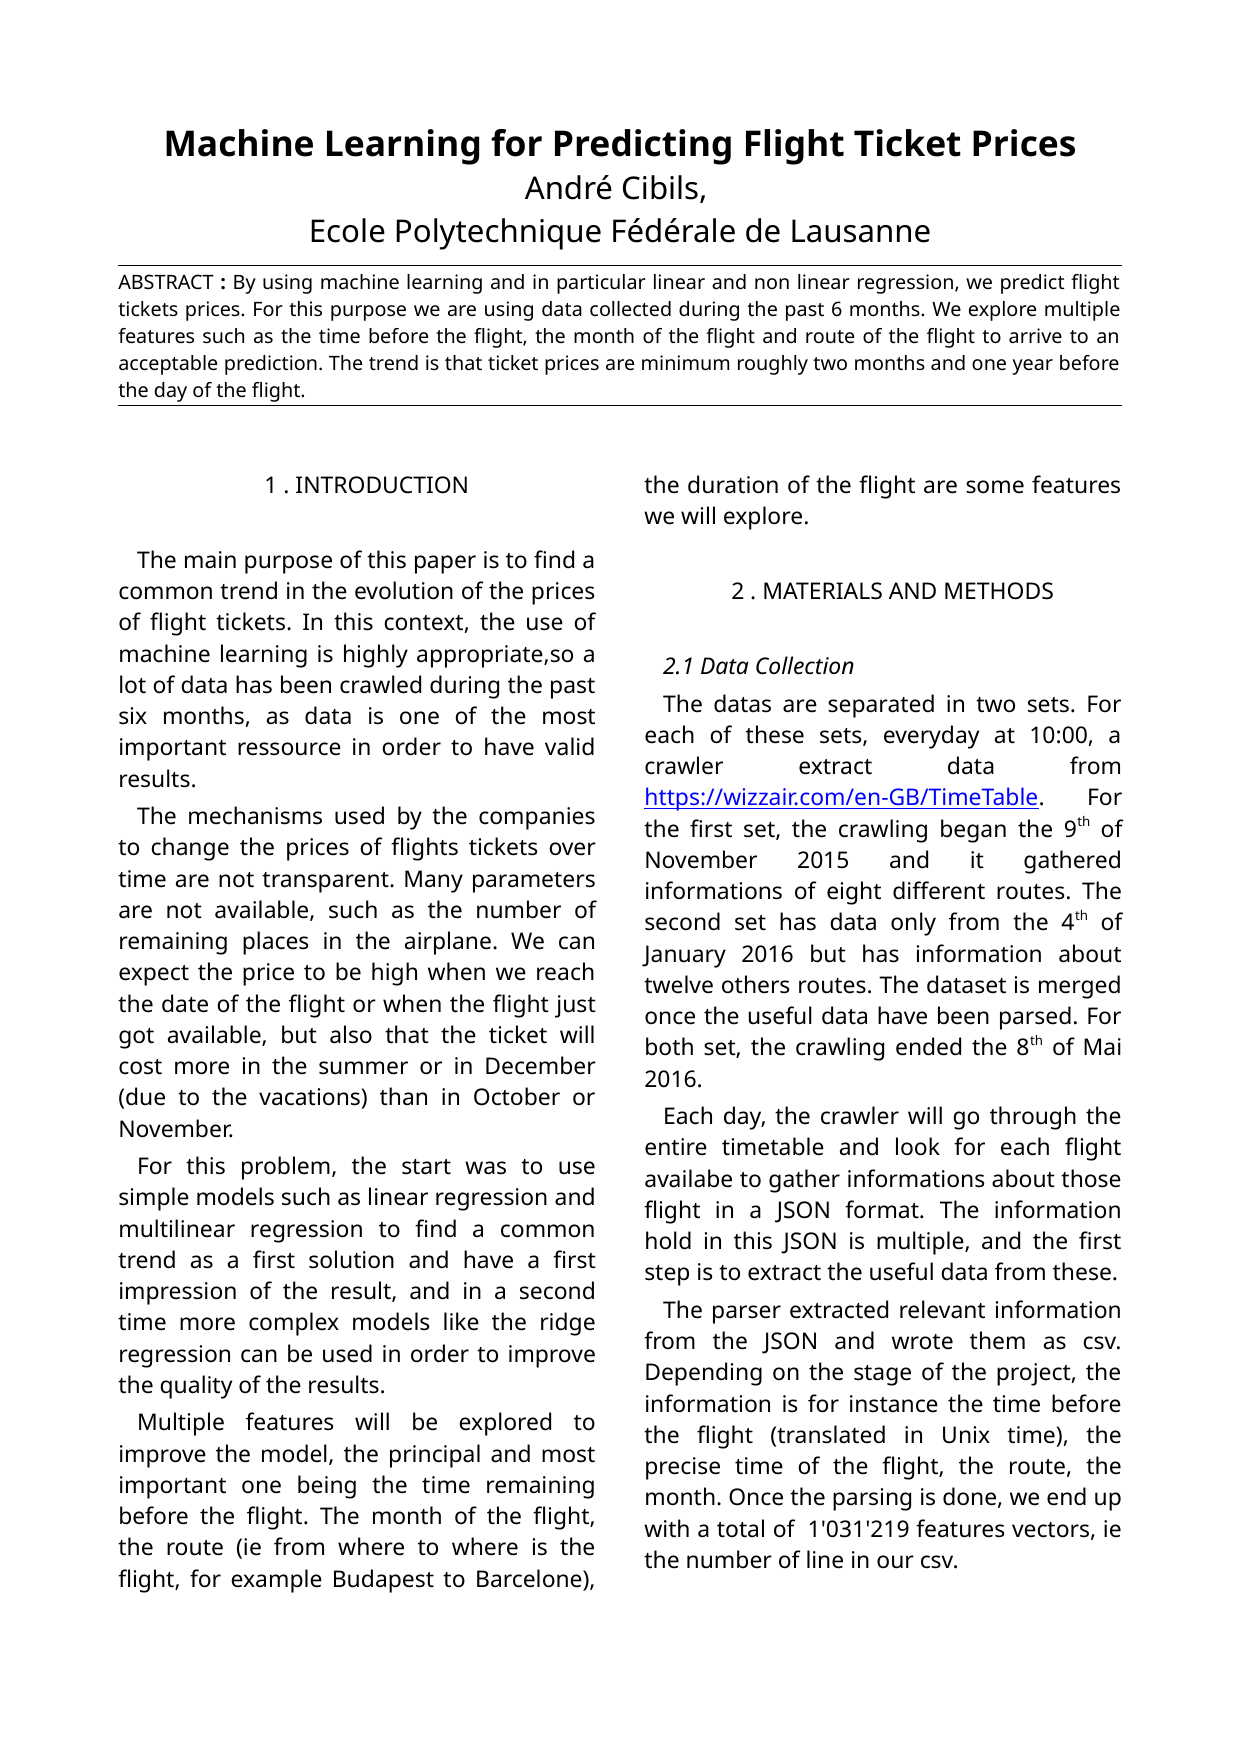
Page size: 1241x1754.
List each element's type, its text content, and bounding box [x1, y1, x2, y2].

text The datas are separated in two sets. For each of these sets, everyday at 10:00, a crawler extract data from https://wizzair.com/en-GB/TimeTable. For the first set, the crawling began the 9th of November 2015 and it gathered informations of eight different routes. The second set has data only from the 4th of January 2016 but has information about twelve others routes. The dataset is merged once the useful data have been parsed. For both set, the crawling ended the 8th of Mai 2016. [644, 687, 1122, 1094]
text ABSTRACT : By using machine learning and in particular linear and non linear regression, we predict flight tickets prices. For this purpose we are using data collected during the past 6 months. We explore multiple features such as the time before the flight, the month of the flight and route of the flight to arrive to an acceptable prediction. The trend is that ticket prices are minimum roughly two months and one year before the day of the flight. [118, 266, 1122, 405]
title Machine Learning for Predicting Flight Ticket Prices [118, 118, 1122, 166]
text The parser extracted relevant information from the JSON and wrote them as csv. Depending on the stage of the project, the information is for instance the time before the flight (translated in Unix time), the precise time of the flight, the route, the month. Once the parsing is done, we end up with a total of 1'031'219 features vectors, ie the number of line in our csv. [644, 1294, 1122, 1575]
text 2 . MATERIALS AND METHODS [644, 575, 1122, 606]
text Each day, the crawler will go through the entire timetable and look for each flight availabe to gather informations about those flight in a JSON format. The information hold in this JSON is multiple, and the first step is to extract the useful data from these. [644, 1100, 1122, 1287]
text Multiple features will be explored to improve the model, the principal and most important one being the time remaining before the flight. The month of the flight, the route (ie from where to where is the flight, for example Budapest to Barcelone), [118, 1406, 596, 1594]
title Ecole Polytechnique Fédérale de Lausanne [118, 209, 1122, 252]
text the duration of the flight are some features we will explore. [644, 469, 1122, 531]
text 2.1 Data Collection [644, 650, 1122, 681]
text The mechanisms used by the companies to change the prices of flights tickets over time are not transparent. Many parameters are not available, such as the number of remaining places in the airplane. We can expect the price to be high when we reach the date of the flight or when the flight just got available, but also that the ticket will cost more in the summer or in December (due to the vacations) than in October or November. [118, 800, 596, 1144]
title André Cibils, [118, 166, 1122, 209]
text 1 . INTRODUCTION [118, 469, 596, 500]
text For this problem, the start was to use simple models such as linear regression and multilinear regression to find a common trend as a first solution and have a first impression of the result, and in a second time more complex models like the ridge regression can be used in order to improve the quality of the results. [118, 1150, 596, 1400]
text The main purpose of this paper is to find a common trend in the evolution of the prices of flight tickets. In this context, the use of machine learning is highly appropriate,so a lot of data has been crawled during the past six months, as data is one of the most important ressource in order to have valid results. [118, 544, 596, 794]
